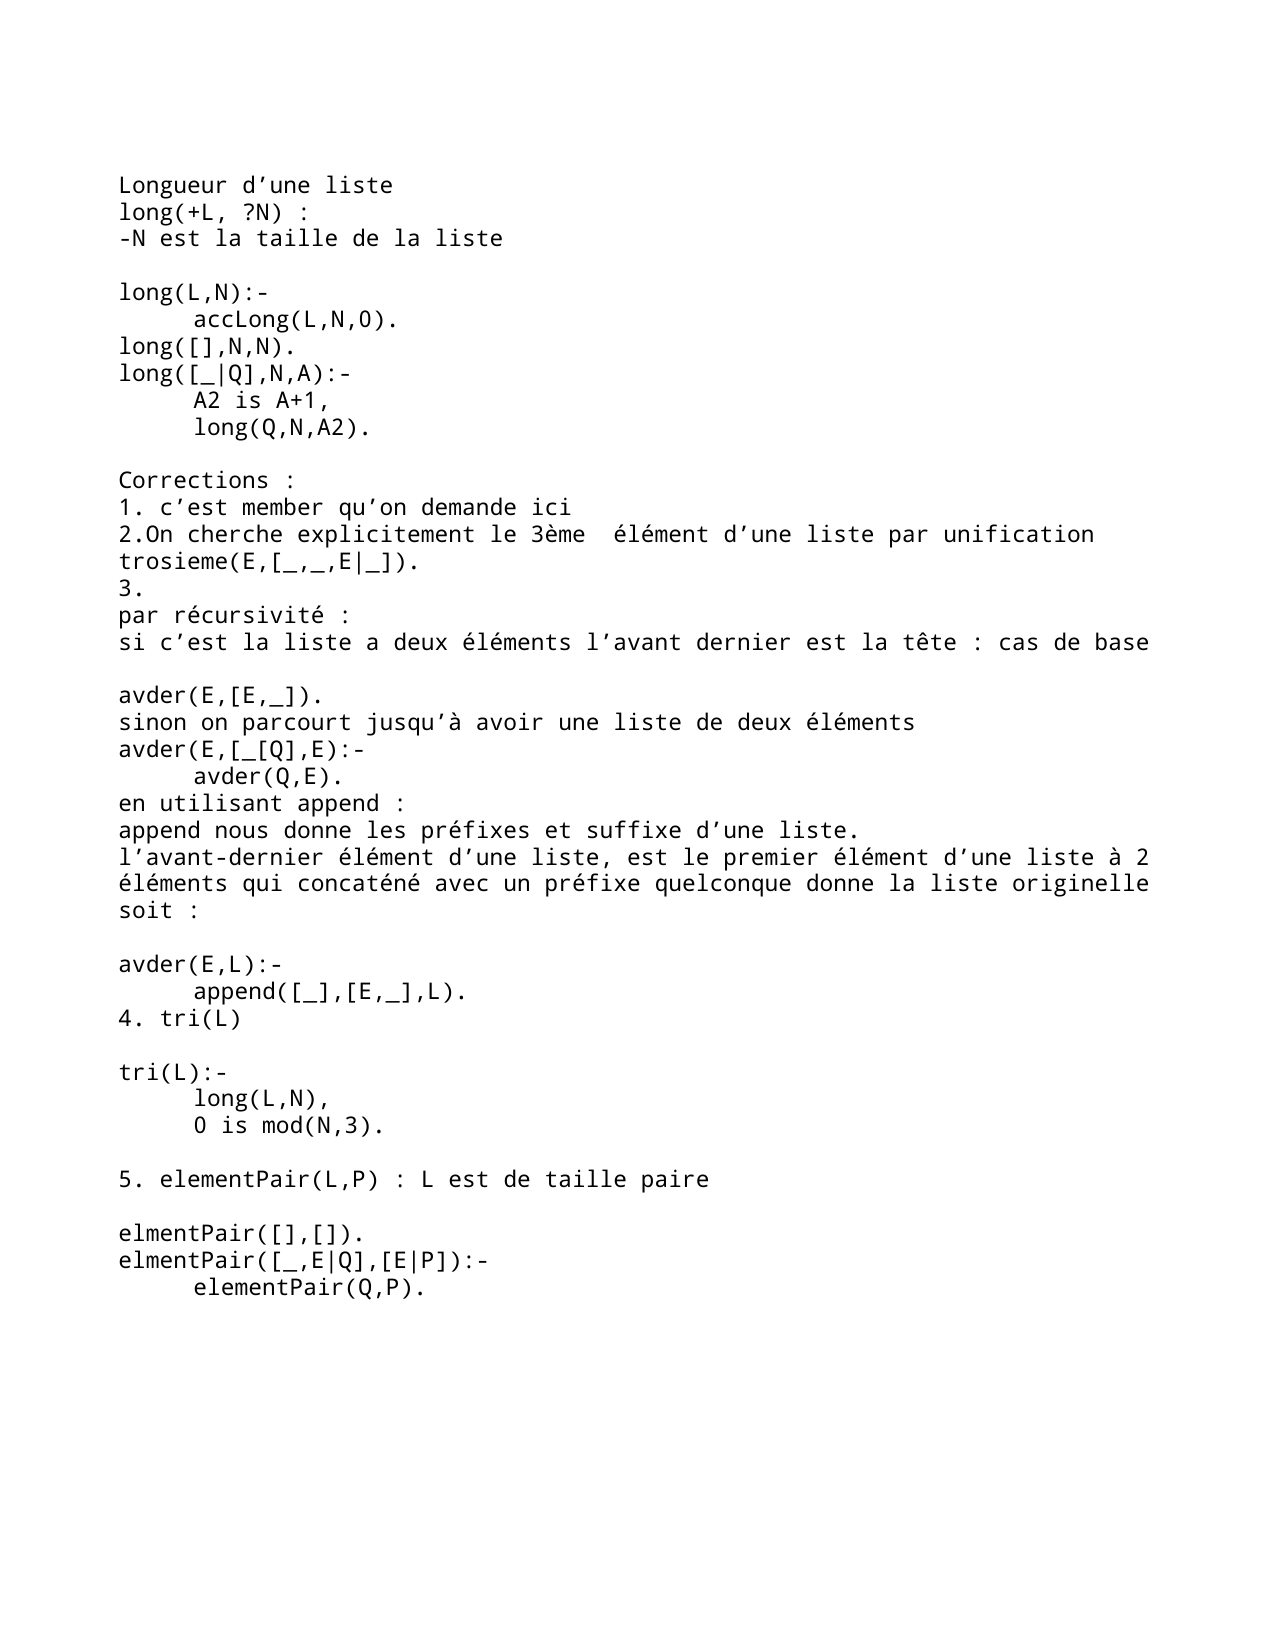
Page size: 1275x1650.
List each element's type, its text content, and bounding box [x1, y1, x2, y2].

text elmentPair([],[]). [118, 1220, 1157, 1247]
text tri(L):- [118, 1059, 1157, 1086]
text long([_|Q],N,A):- [118, 360, 1157, 387]
text long(+L, ?N) : [118, 199, 1157, 226]
text Longueur d’une liste [118, 172, 1157, 199]
text append([_],[E,_],L). [118, 978, 1157, 1005]
text par récursivité : [118, 602, 1157, 629]
text long(Q,N,A2). [118, 414, 1157, 441]
text 0 is mod(N,3). [118, 1112, 1157, 1139]
text -N est la taille de la liste [118, 226, 1157, 252]
text long(L,N), [118, 1086, 1157, 1112]
text accLong(L,N,0). [118, 306, 1157, 333]
text long(L,N):- [118, 279, 1157, 306]
text soit : [118, 897, 1157, 924]
text elementPair(Q,P). [118, 1274, 1157, 1301]
text long([],N,N). [118, 333, 1157, 360]
text trosieme(E,[_,_,E|_]). [118, 548, 1157, 575]
text append nous donne les préfixes et suffixe d’une liste. [118, 817, 1157, 844]
text 4. tri(L) [118, 1005, 1157, 1032]
text si c’est la liste a deux éléments l’avant dernier est la tête : cas de base [118, 629, 1157, 656]
text 5. elementPair(L,P) : L est de taille paire [118, 1166, 1157, 1193]
text sinon on parcourt jusqu’à avoir une liste de deux éléments [118, 709, 1157, 736]
text avder(E,L):- [118, 951, 1157, 978]
text 2.On cherche explicitement le 3ème élément d’une liste par unification [118, 521, 1157, 548]
text avder(Q,E). [118, 763, 1157, 790]
text elmentPair([_,E|Q],[E|P]):- [118, 1247, 1157, 1274]
text 1. c’est member qu’on demande ici [118, 494, 1157, 521]
text l’avant-dernier élément d’une liste, est le premier élément d’une liste à 2 éléments qui concaténé avec un préfixe quelconque donne la liste originelle [118, 844, 1157, 897]
text A2 is A+1, [118, 387, 1157, 414]
text Corrections : [118, 467, 1157, 494]
text avder(E,[_[Q],E):- [118, 736, 1157, 763]
text en utilisant append : [118, 790, 1157, 817]
text 3. [118, 575, 1157, 602]
text avder(E,[E,_]). [118, 682, 1157, 709]
